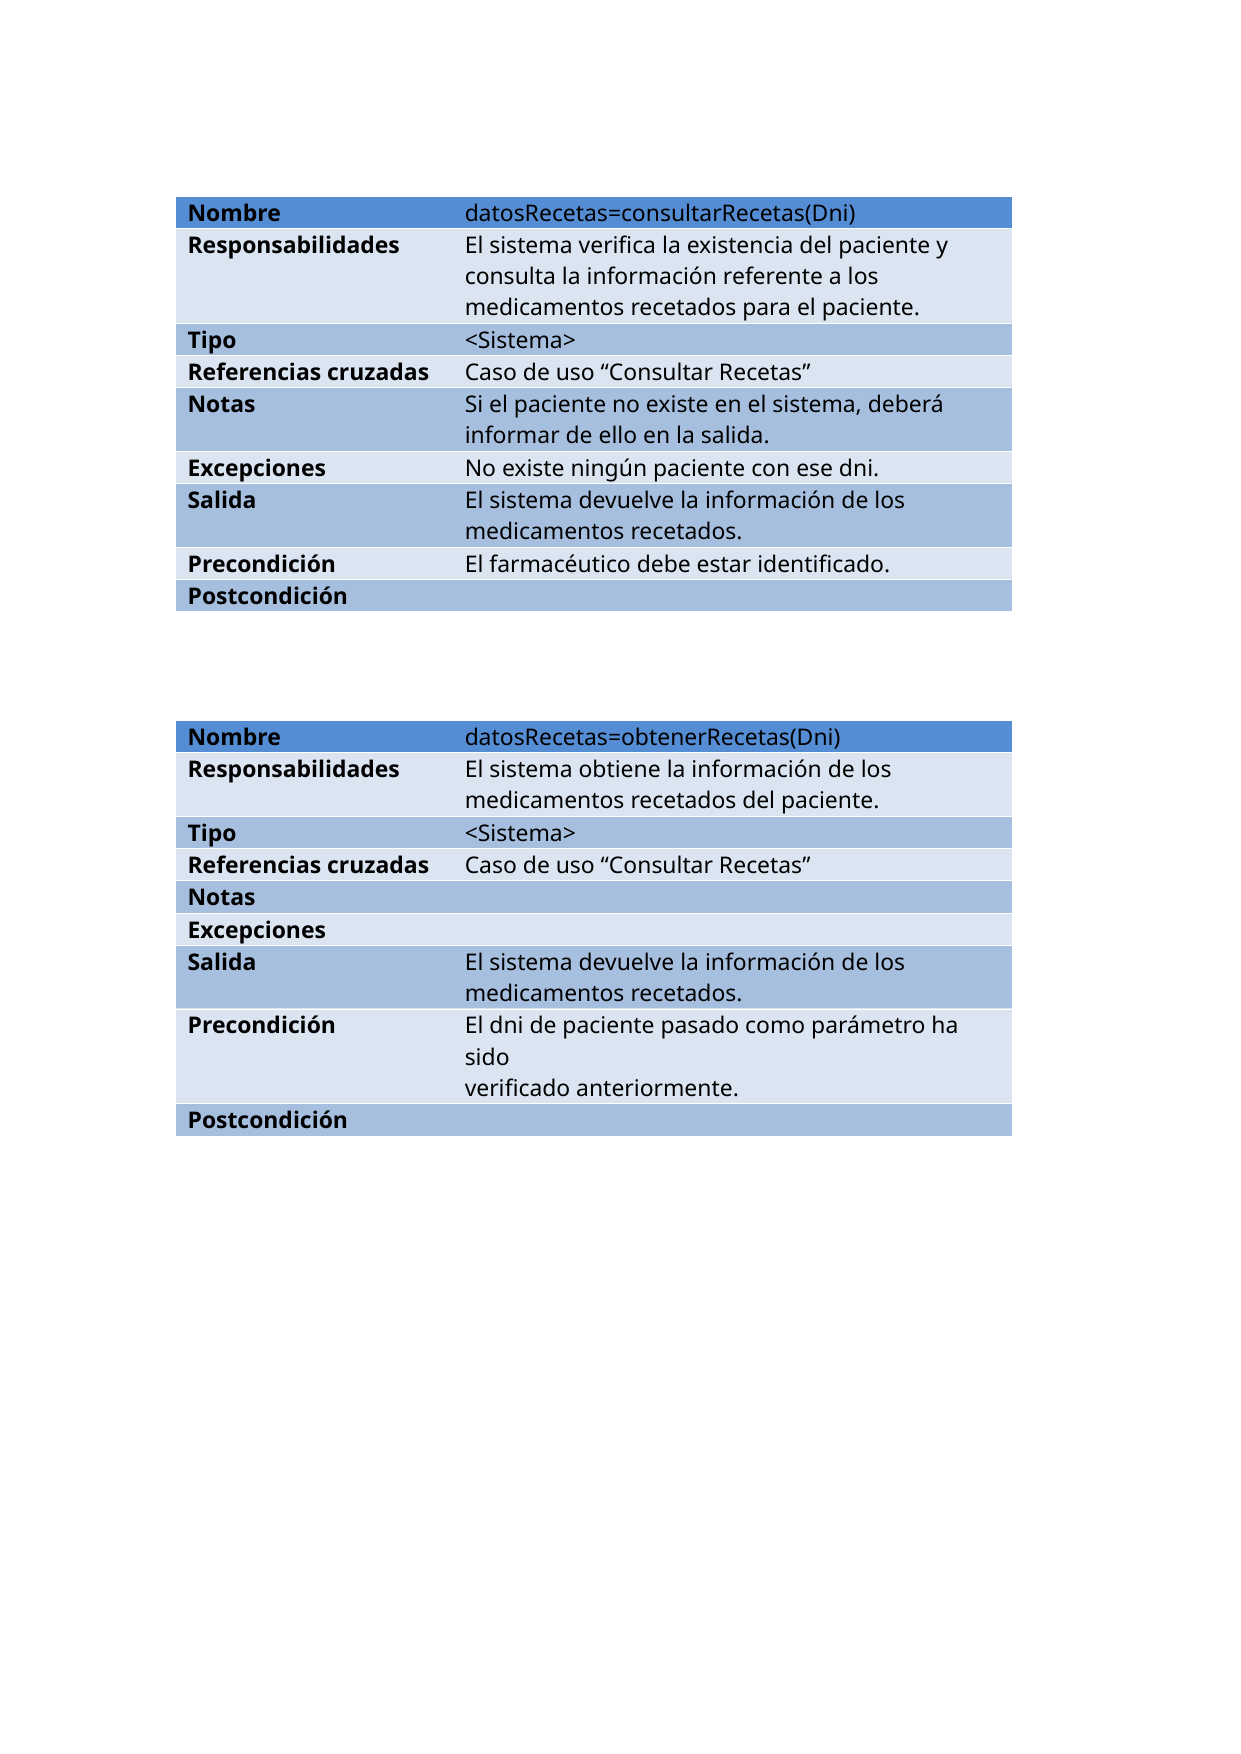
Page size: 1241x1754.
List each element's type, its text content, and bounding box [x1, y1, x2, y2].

table_cell El sistema devuelve la información de los medicamentos recetados. [453, 484, 1012, 547]
table_header datosRecetas=consultarRecetas(Dni) [453, 197, 1012, 228]
table_cell El dni de paciente pasado como parámetro ha sido verificado anteriormente. [453, 1010, 1012, 1103]
table_cell [453, 881, 1012, 913]
table_cell Referencias cruzadas [176, 849, 453, 880]
table_cell Postcondición [176, 1104, 453, 1136]
table_cell Responsabilidades [176, 229, 453, 323]
table_header Nombre [176, 721, 453, 752]
table_cell No existe ningún paciente con ese dni. [453, 452, 1012, 483]
table_cell Responsabilidades [176, 753, 453, 816]
table_cell <Sistema> [453, 324, 1012, 355]
table_cell [453, 580, 1012, 611]
table_cell Excepciones [176, 452, 453, 483]
table_cell Salida [176, 946, 453, 1008]
table_cell Notas [176, 881, 453, 913]
table_header Nombre [176, 197, 453, 228]
table_header datosRecetas=obtenerRecetas(Dni) [453, 721, 1012, 752]
table_cell El sistema verifica la existencia del paciente y consulta la información referente a los medicamentos recetados para el paciente. [453, 229, 1012, 323]
table_cell Postcondición [176, 580, 453, 611]
table_cell Salida [176, 484, 453, 547]
table_cell El sistema devuelve la información de los medicamentos recetados. [453, 946, 1012, 1008]
table_cell Caso de uso “Consultar Recetas” [453, 356, 1012, 387]
table_cell Caso de uso “Consultar Recetas” [453, 849, 1012, 880]
table_cell Tipo [176, 817, 453, 848]
table_cell Referencias cruzadas [176, 356, 453, 387]
table_cell [453, 914, 1012, 945]
table_cell [453, 1104, 1012, 1136]
table_cell Notas [176, 388, 453, 451]
table_cell Excepciones [176, 914, 453, 945]
table_cell <Sistema> [453, 817, 1012, 848]
table_cell Precondición [176, 1010, 453, 1103]
table_cell El farmacéutico debe estar identificado. [453, 548, 1012, 579]
table_cell El sistema obtiene la información de los medicamentos recetados del paciente. [453, 753, 1012, 816]
table_cell Si el paciente no existe en el sistema, deberá informar de ello en la salida. [453, 388, 1012, 451]
table_cell Precondición [176, 548, 453, 579]
table_cell Tipo [176, 324, 453, 355]
